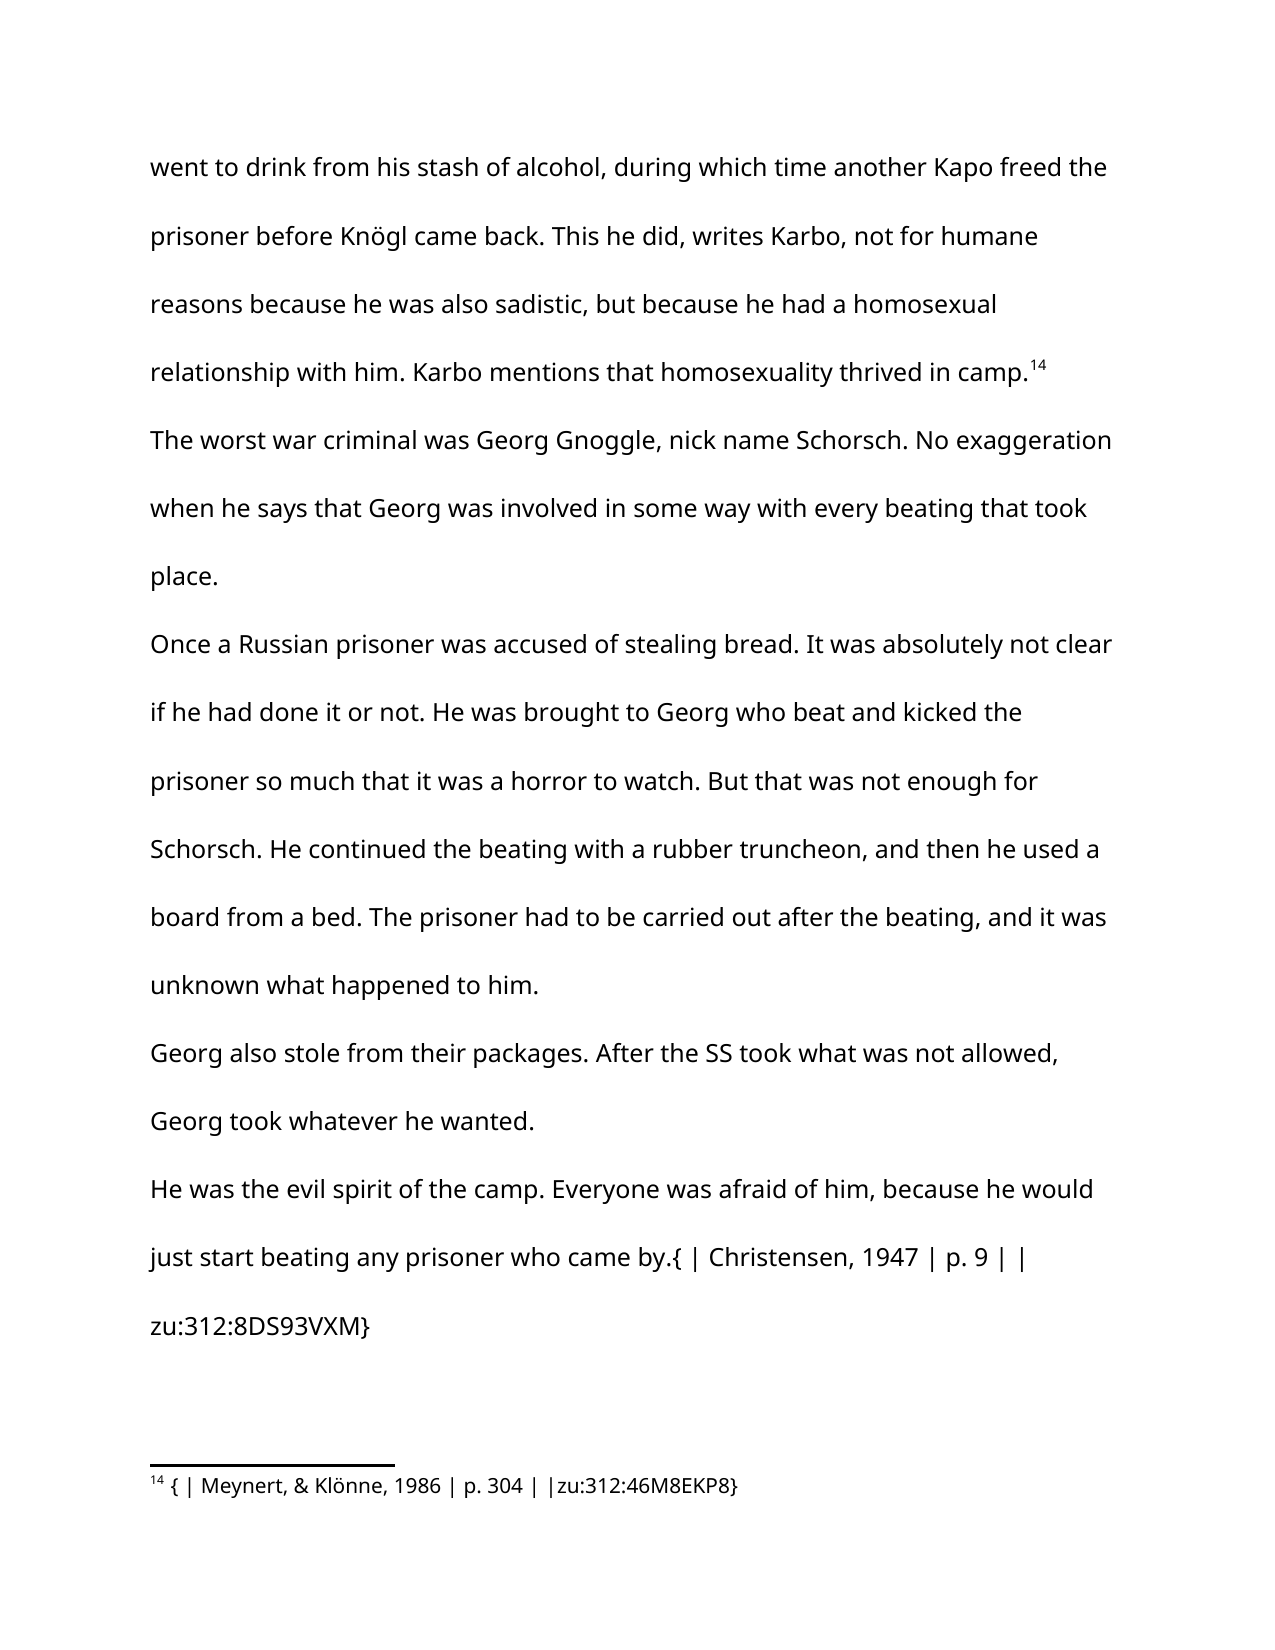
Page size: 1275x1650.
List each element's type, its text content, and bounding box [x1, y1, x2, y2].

text He was the evil spirit of the camp. Everyone was afraid of him, because he would just start beating any prisoner who came by.{ | Christensen, 1947 | p. 9 | |zu:312:8DS93VXM} [150, 1172, 1125, 1342]
text Once a Russian prisoner was accused of stealing bread. It was absolutely not clear if he had done it or not. He was brought to Georg who beat and kicked the prisoner so much that it was a horror to watch. But that was not enough for Schorsch. He continued the beating with a rubber truncheon, and then he used a board from a bed. The prisoner had to be carried out after the beating, and it was unknown what happened to him. [150, 627, 1125, 1002]
text The worst war criminal was Georg Gnoggle, nick name Schorsch. No exaggeration when he says that Georg was involved in some way with every beating that took place. [150, 422, 1125, 593]
text { | Meynert, & Klönne, 1986 | p. 304 | |zu:312:46M8EKP8} [150, 1472, 1125, 1500]
text Georg also stole from their packages. After the SS took what was not allowed, Georg took whatever he wanted. [150, 1036, 1125, 1138]
text went to drink from his stash of alcohol, during which time another Kapo freed the prisoner before Knögl came back. This he did, writes Karbo, not for humane reasons because he was also sadistic, but because he had a homosexual relationship with him. Karbo mentions that homosexuality thrived in camp. [150, 150, 1125, 388]
